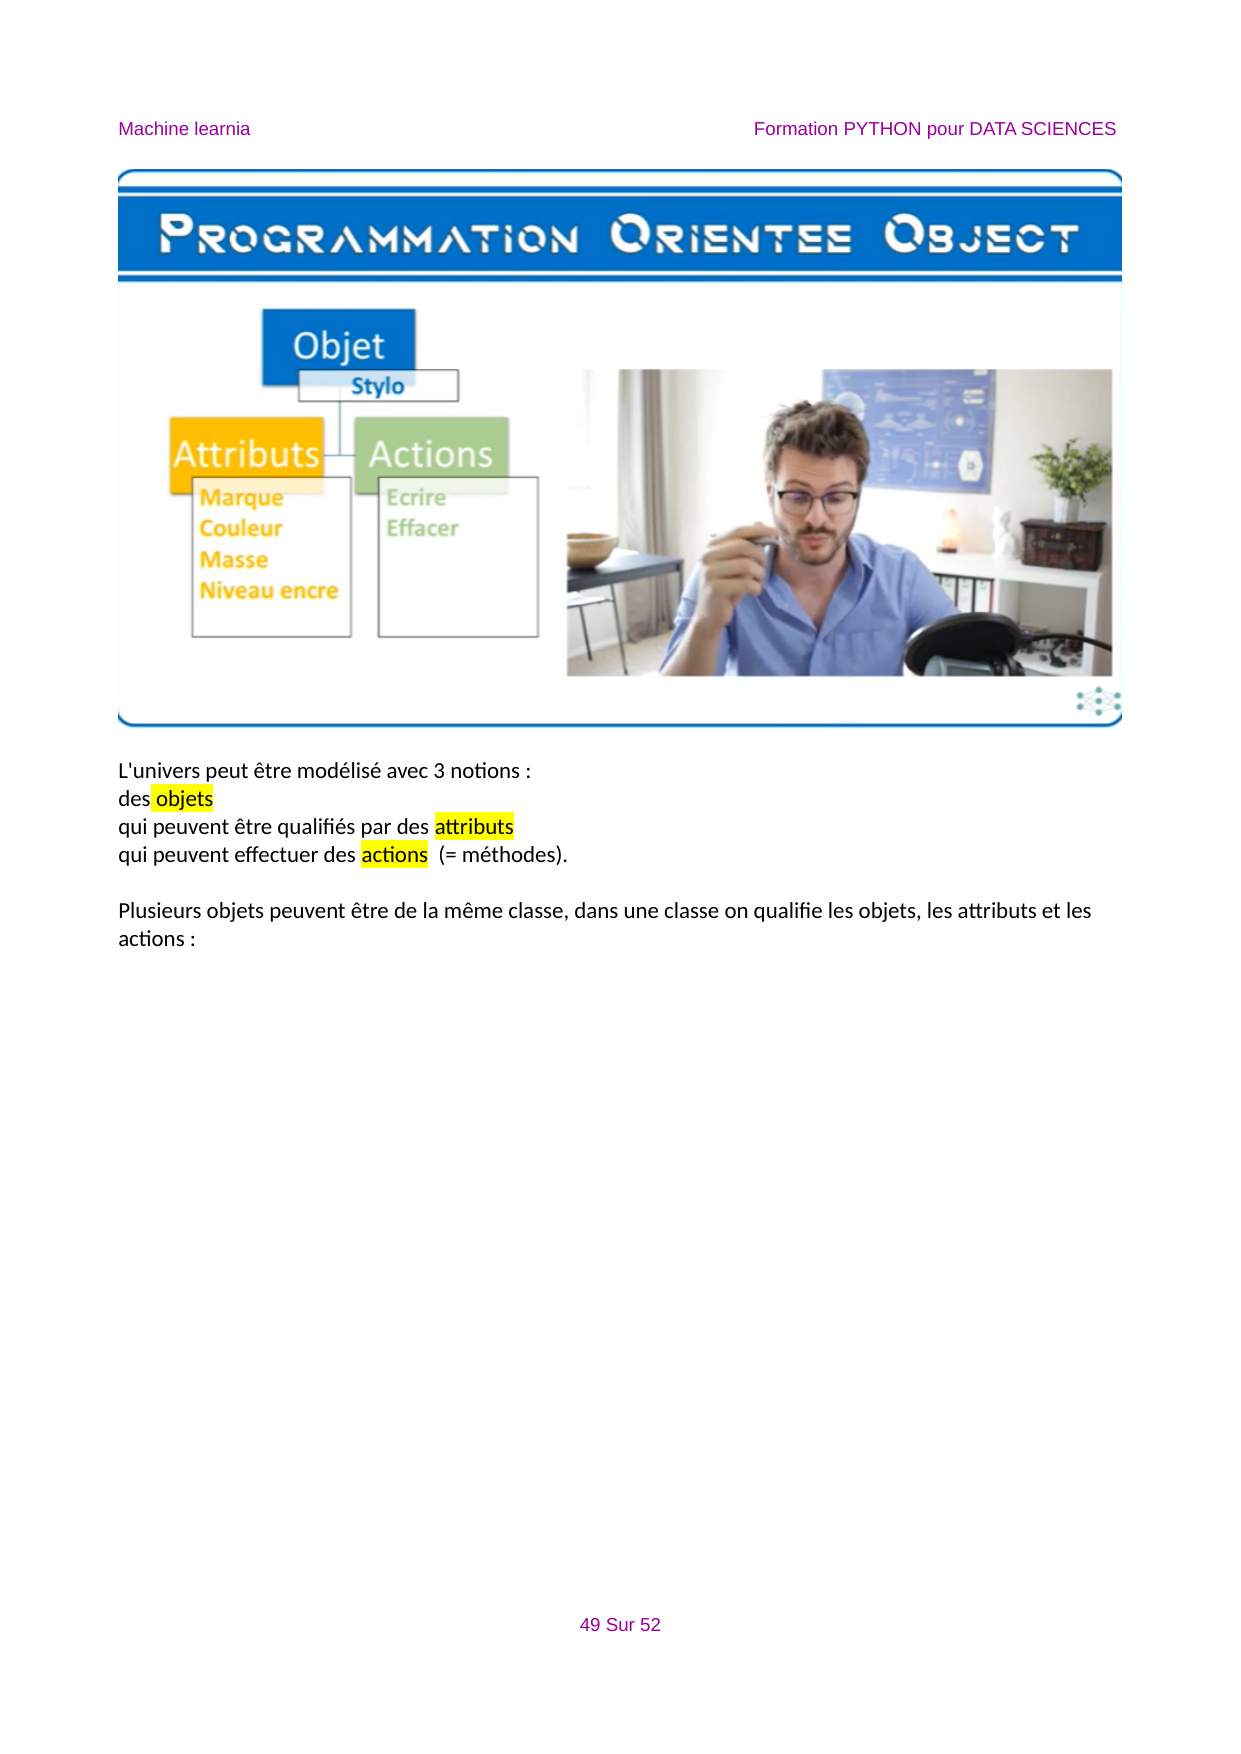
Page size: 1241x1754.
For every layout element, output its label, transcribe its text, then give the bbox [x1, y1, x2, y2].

text qui peuvent être qualifiés par des attributs [118, 812, 1122, 840]
text L'univers peut être modélisé avec 3 notions : [118, 756, 1122, 784]
text qui peuvent effectuer des actions (= méthodes). [118, 840, 1122, 868]
picture [118, 169, 1122, 729]
text des objets [118, 784, 1122, 812]
text Plusieurs objets peuvent être de la même classe, dans une classe on qualifie les objets, les attributs et les actions : [118, 896, 1122, 952]
